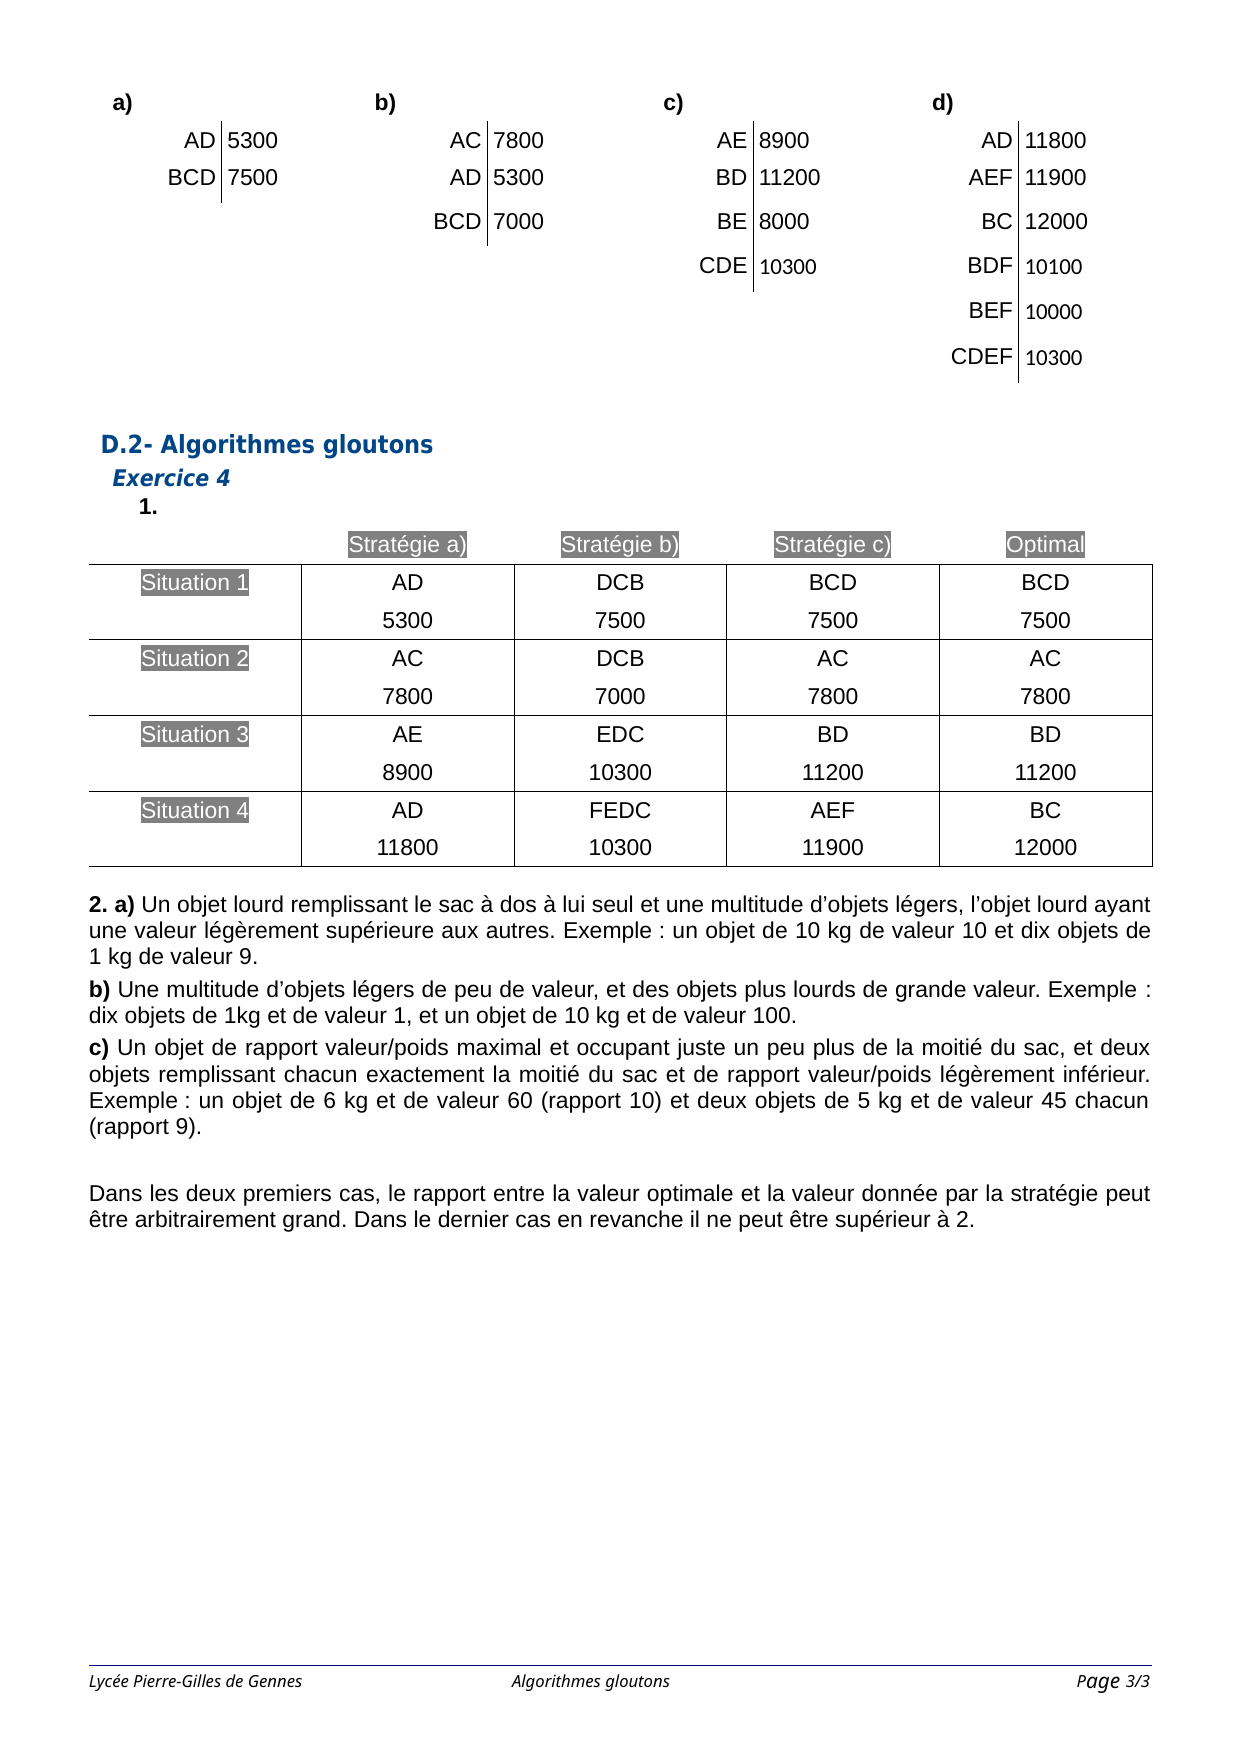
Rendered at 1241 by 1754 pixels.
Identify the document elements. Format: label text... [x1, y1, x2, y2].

table_cell BCD [399, 203, 487, 246]
table_cell 7500 [727, 601, 939, 639]
table_cell 8000 [754, 203, 842, 246]
table_cell CDEF [930, 337, 1018, 382]
table_cell AEF [727, 792, 939, 829]
table_cell 7500 [222, 159, 310, 202]
table_cell AD [302, 792, 514, 829]
table_cell DCB [515, 640, 726, 677]
table_cell 7800 [940, 677, 1152, 715]
table_cell CDE [664, 246, 753, 292]
table_cell EDC [515, 716, 726, 753]
table_cell 8900 [302, 753, 514, 791]
table_cell 10000 [1019, 292, 1107, 337]
table_cell 10300 [1019, 337, 1107, 382]
table_cell BCD [727, 565, 939, 601]
table_cell 7500 [515, 601, 726, 639]
table_cell BD [727, 716, 939, 753]
table_header [89, 526, 301, 563]
table_cell AC [302, 640, 514, 677]
table_cell 7800 [302, 677, 514, 715]
table_cell 7800 [727, 677, 939, 715]
table_cell BEF [930, 292, 1018, 337]
subtitle Exercice 4 [112, 465, 1152, 492]
table_cell BCD [133, 159, 221, 202]
table_cell [89, 829, 301, 866]
table_cell 11200 [940, 753, 1152, 791]
table_cell BE [664, 203, 753, 246]
subtitle Algorithmes gloutons [89, 430, 1152, 459]
table_cell 5300 [488, 159, 576, 202]
table_cell Situation 4 [89, 792, 301, 829]
text 2. a) Un objet lourd remplissant le sac à dos à lui seul et une multitude d’objets légers, l’objet lourd ayant une valeur légèrement supérieure aux autres. Exemple : un objet de 10 kg de valeur 10 et dix objets de 1 kg de valeur 9. [89, 891, 1152, 969]
table_cell 11900 [727, 829, 939, 866]
table_header Stratégie b) [514, 526, 726, 563]
table_cell 12000 [1019, 203, 1107, 246]
table_cell AEF [930, 159, 1018, 202]
text b) Une multitude d’objets légers de peu de valeur, et des objets plus lourds de grande valeur. Exemple : dix objets de 1kg et de valeur 1, et un objet de 10 kg et de valeur 100. [89, 976, 1152, 1028]
table_cell [89, 753, 301, 791]
table_cell 12000 [940, 829, 1152, 866]
table_cell 10100 [1019, 246, 1107, 292]
table_cell 10300 [515, 753, 726, 791]
table_cell BC [940, 792, 1152, 829]
table_cell AD [399, 159, 487, 202]
table_cell 7500 [940, 601, 1152, 639]
table_header Optimal [939, 526, 1152, 563]
table_cell BC [930, 203, 1018, 246]
table_header 7800 [488, 121, 576, 159]
text a) b) c) d) [112, 88, 1152, 115]
table_header Stratégie c) [726, 526, 939, 563]
table_cell 10300 [754, 246, 842, 292]
table_cell FEDC [515, 792, 726, 829]
table_cell [89, 601, 301, 639]
table_cell Situation 3 [89, 716, 301, 753]
table_cell AE [302, 716, 514, 753]
table_cell [89, 677, 301, 715]
table_header 11800 [1019, 121, 1107, 159]
text Dans les deux premiers cas, le rapport entre la valeur optimale et la valeur donnée par la stratégie peut être arbitrairement grand. Dans le dernier cas en revanche il ne peut être supérieur à 2. [89, 1179, 1152, 1232]
table_cell DCB [515, 565, 726, 601]
table_cell BDF [930, 246, 1018, 292]
table_cell 5300 [302, 601, 514, 639]
table_header 5300 [222, 121, 310, 159]
table_cell AC [940, 640, 1152, 677]
table_cell 7000 [515, 677, 726, 715]
table_header Stratégie a) [301, 526, 514, 563]
table_cell 11200 [754, 159, 842, 202]
table_header 8900 [754, 121, 842, 159]
table_cell AC [727, 640, 939, 677]
table_cell BCD [940, 565, 1152, 601]
table_cell AD [302, 565, 514, 601]
table_cell 11800 [302, 829, 514, 866]
table_cell Situation 1 [89, 565, 301, 601]
table_header AC [399, 121, 487, 159]
table_header AE [664, 121, 753, 159]
text 1. [112, 492, 1152, 520]
table_cell BD [940, 716, 1152, 753]
table_cell 10300 [515, 829, 726, 866]
table_cell 11900 [1019, 159, 1107, 202]
table_cell Situation 2 [89, 640, 301, 677]
table_cell 11200 [727, 753, 939, 791]
text c) Un objet de rapport valeur/poids maximal et occupant juste un peu plus de la moitié du sac, et deux objets remplissant chacun exactement la moitié du sac et de rapport valeur/poids légèrement inférieur. Exemple : un objet de 6 kg et de valeur 60 (rapport 10) et deux objets de 5 kg et de valeur 45 chacun (rapport 9). [89, 1034, 1152, 1139]
table_header AD [133, 121, 221, 159]
table_cell BD [664, 159, 753, 202]
table_header AD [930, 121, 1018, 159]
table_cell 7000 [488, 203, 576, 246]
